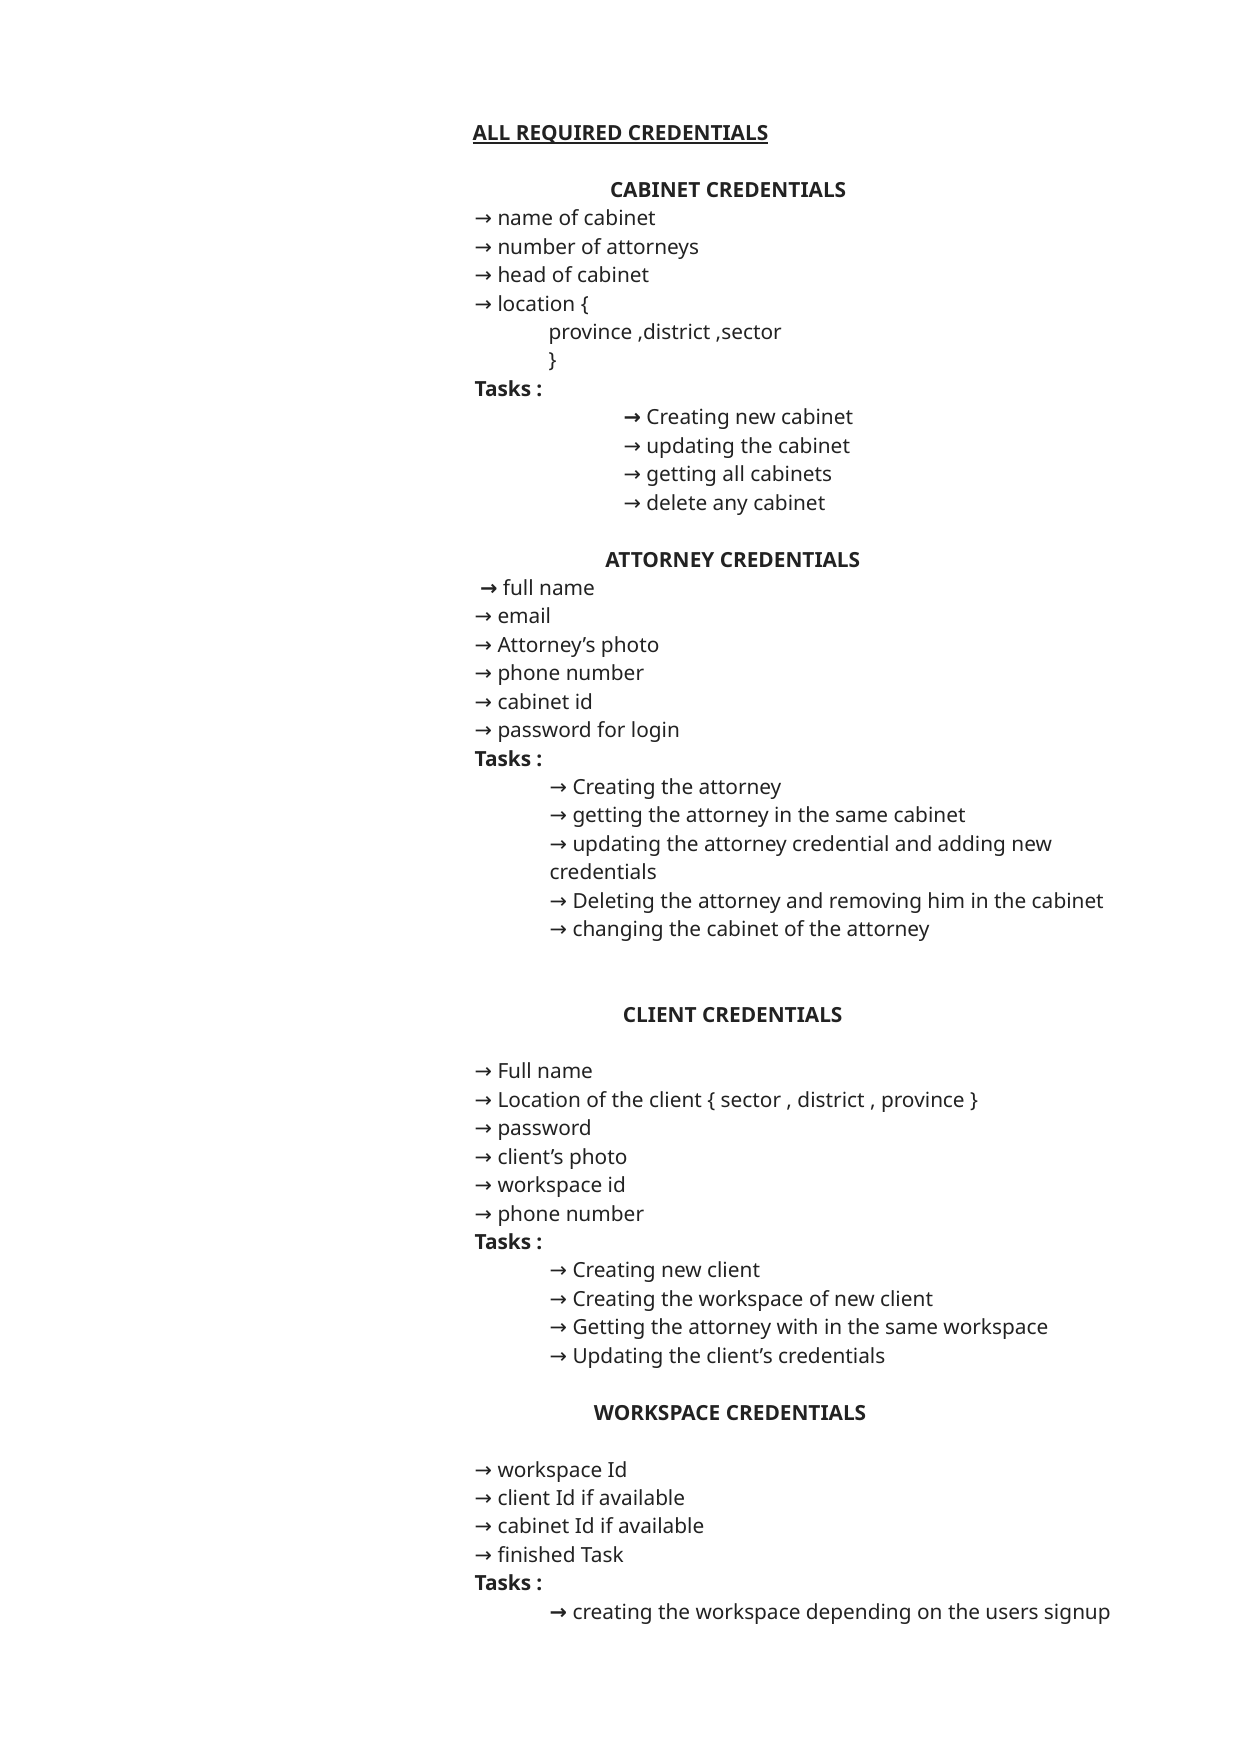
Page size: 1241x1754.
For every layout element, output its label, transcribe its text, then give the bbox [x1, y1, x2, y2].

text ATTORNEY CREDENTIALS [343, 545, 1122, 573]
text → workspace id [474, 1170, 1122, 1199]
text → password [474, 1113, 1122, 1142]
text → location { [474, 289, 1122, 317]
text → creating the workspace depending on the users signup [549, 1597, 1122, 1625]
text → full name [474, 573, 1122, 602]
text Tasks : [474, 1227, 1122, 1256]
text → number of attorneys [474, 232, 1122, 260]
text → email [474, 602, 1122, 630]
text → Creating the attorney [549, 772, 1122, 801]
text province ,district ,sector [474, 317, 1122, 346]
text Tasks : [474, 374, 1122, 402]
text → getting all cabinets [549, 459, 1122, 488]
text → updating the attorney credential and adding new credentials [549, 829, 1122, 886]
text → phone number [474, 658, 1122, 687]
text → password for login [474, 715, 1122, 744]
text ALL REQUIRED CREDENTIALS [118, 118, 1122, 147]
text Tasks : [474, 744, 1122, 772]
text → name of cabinet [474, 203, 1122, 232]
text CLIENT CREDENTIALS [343, 1000, 1122, 1028]
text → Creating new client [549, 1256, 1122, 1284]
text → head of cabinet [474, 260, 1122, 289]
text → Deleting the attorney and removing him in the cabinet [549, 886, 1122, 914]
text → Attorney’s photo [474, 630, 1122, 658]
text } [474, 346, 1122, 374]
text → Creating the workspace of new client [549, 1284, 1122, 1312]
text → cabinet id [474, 687, 1122, 715]
text → phone number [474, 1199, 1122, 1227]
text → Full name [474, 1057, 1122, 1085]
text → Updating the client’s credentials [549, 1341, 1122, 1369]
text → client Id if available [474, 1483, 1122, 1512]
text Tasks : [474, 1568, 1122, 1597]
text → Location of the client { sector , district , province } [474, 1085, 1122, 1113]
text → delete any cabinet [549, 488, 1122, 516]
text → changing the cabinet of the attorney [549, 914, 1122, 943]
text → workspace Id [474, 1455, 1122, 1483]
text → Getting the attorney with in the same workspace [549, 1312, 1122, 1341]
text → updating the cabinet [549, 431, 1122, 459]
text → finished Task [474, 1540, 1122, 1568]
text → Creating new cabinet [549, 402, 1122, 431]
text → client’s photo [474, 1142, 1122, 1170]
text CABINET CREDENTIALS [334, 175, 1122, 203]
text → getting the attorney in the same cabinet [549, 801, 1122, 829]
text WORKSPACE CREDENTIALS [343, 1398, 1122, 1426]
text → cabinet Id if available [474, 1512, 1122, 1540]
